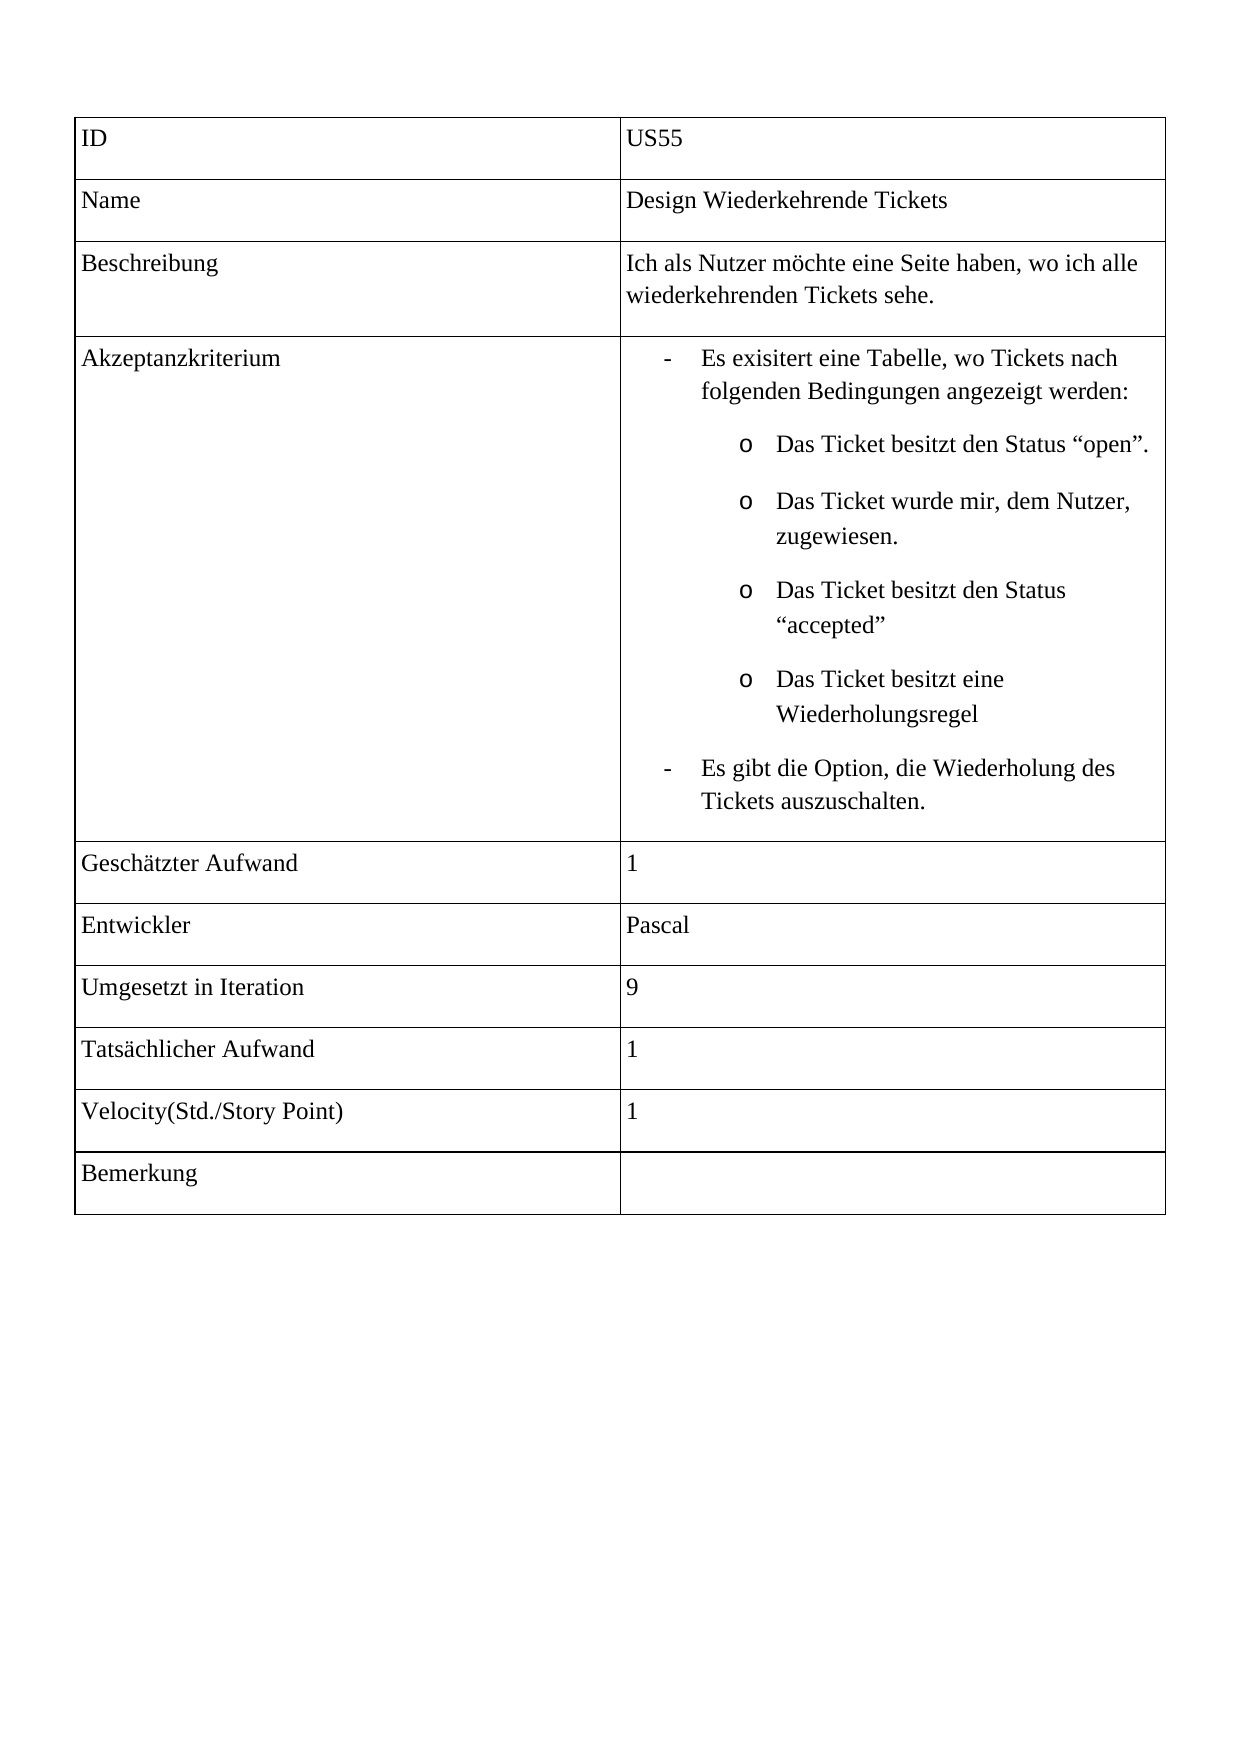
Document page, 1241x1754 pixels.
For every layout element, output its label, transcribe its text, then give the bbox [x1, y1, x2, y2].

table_cell [621, 1153, 1165, 1213]
table_cell Akzeptanzkriterium [76, 337, 620, 841]
table_cell Es exisitert eine Tabelle, wo Tickets nach folgenden Bedingungen angezeigt werden: Das Ticket besitzt den Status “open”. Das Ticket wurde mir, dem Nutzer, zugewiesen. Das Ticket besitzt den Status “accepted” Das Ticket besitzt eine Wiederholungsregel Es gibt die Option, die Wiederholung des Tickets auszuschalten. [621, 337, 1165, 841]
table_cell 9 [621, 966, 1165, 1027]
table_cell Umgesetzt in Iteration [76, 966, 620, 1027]
table_cell Geschätzter Aufwand [76, 842, 620, 903]
table_cell Pascal [621, 904, 1165, 965]
table_cell Beschreibung [76, 242, 620, 336]
table_cell 1 [621, 842, 1165, 903]
table_cell Tatsächlicher Aufwand [76, 1028, 620, 1089]
table_cell Velocity(Std./Story Point) [76, 1090, 620, 1151]
table_header ID [76, 118, 620, 179]
table_cell Design Wiederkehrende Tickets [621, 180, 1165, 241]
table_cell 1 [621, 1090, 1165, 1151]
table_cell Bemerkung [76, 1153, 620, 1213]
table_header US55 [621, 118, 1165, 179]
table_cell Entwickler [76, 904, 620, 965]
table_cell Name [76, 180, 620, 241]
table_cell Ich als Nutzer möchte eine Seite haben, wo ich alle wiederkehrenden Tickets sehe. [621, 242, 1165, 336]
table_cell 1 [621, 1028, 1165, 1089]
